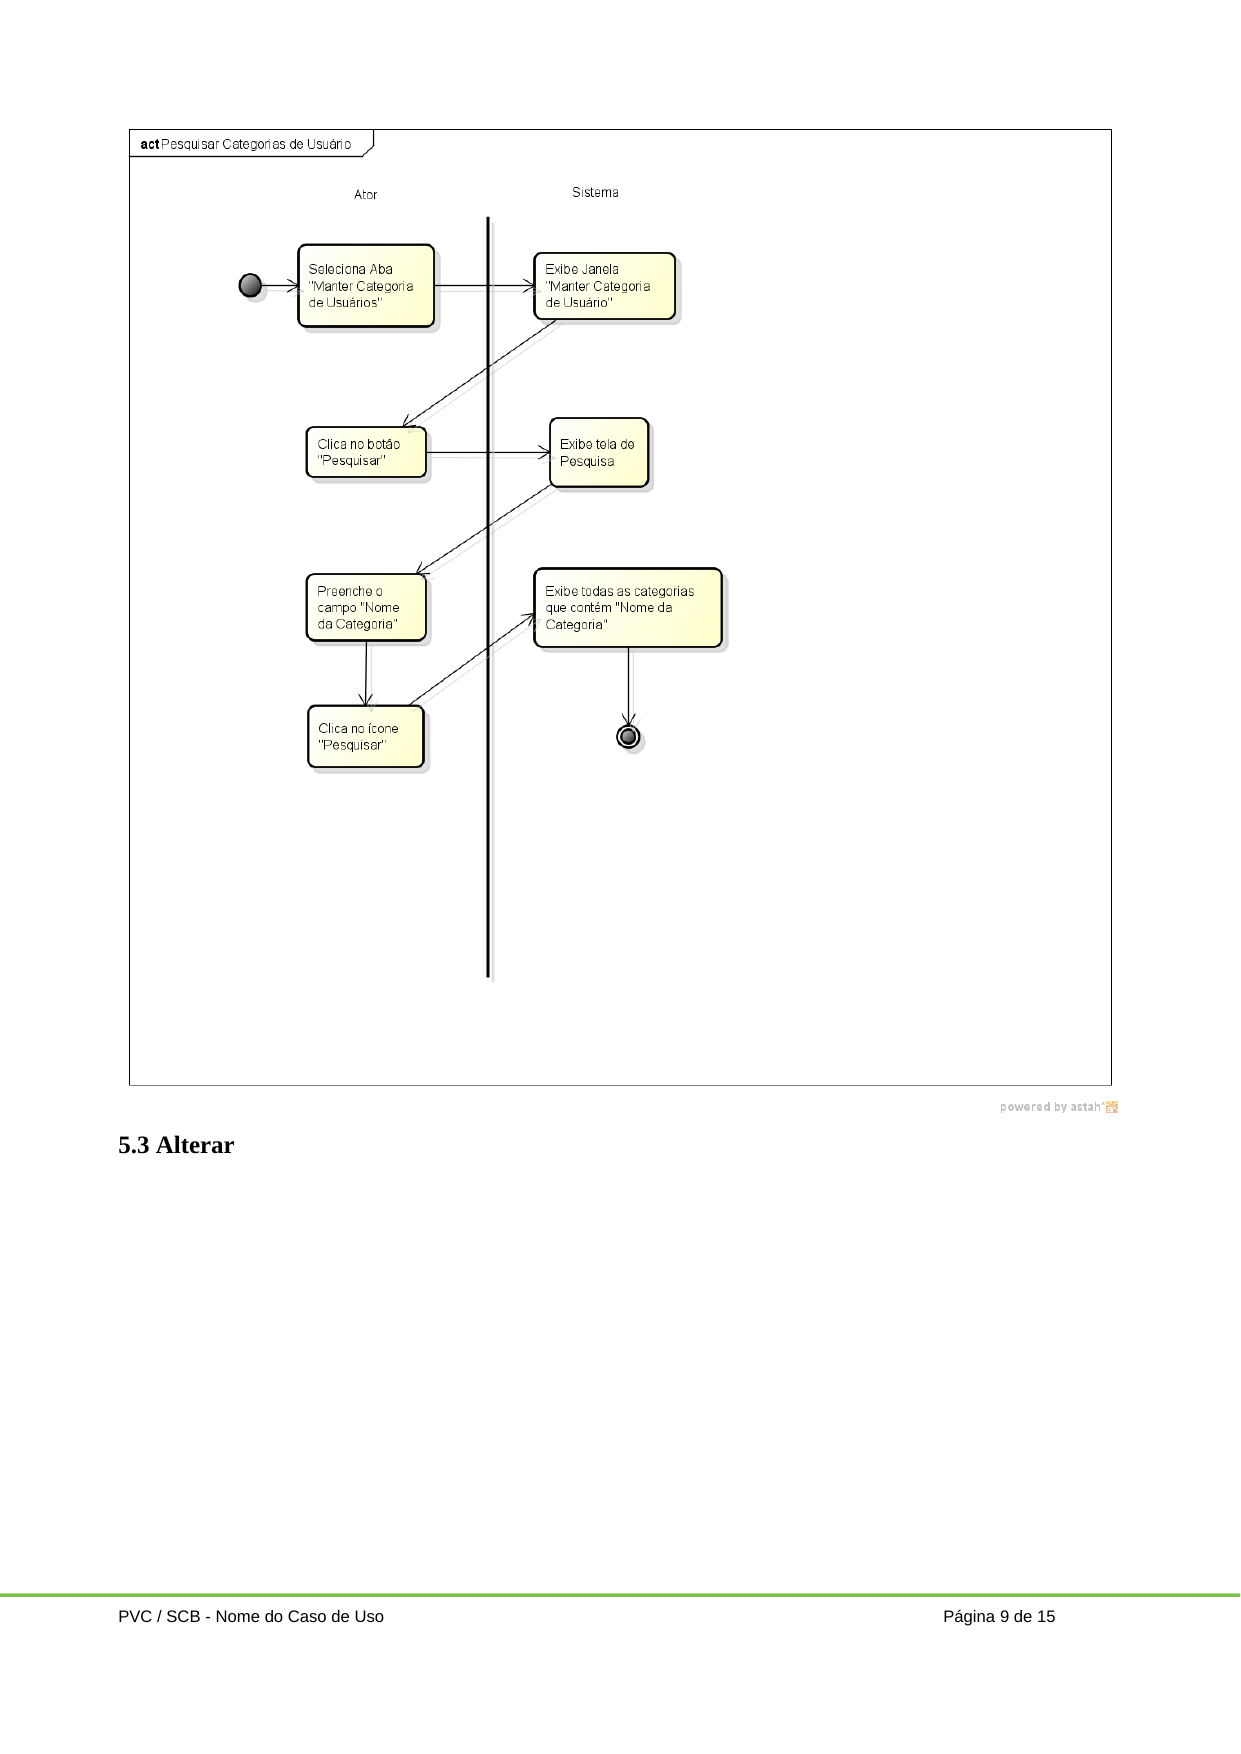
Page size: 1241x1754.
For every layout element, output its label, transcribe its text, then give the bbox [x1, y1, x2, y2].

text 5.3 Alterar [118, 1117, 1122, 1159]
picture [118, 118, 1122, 1117]
